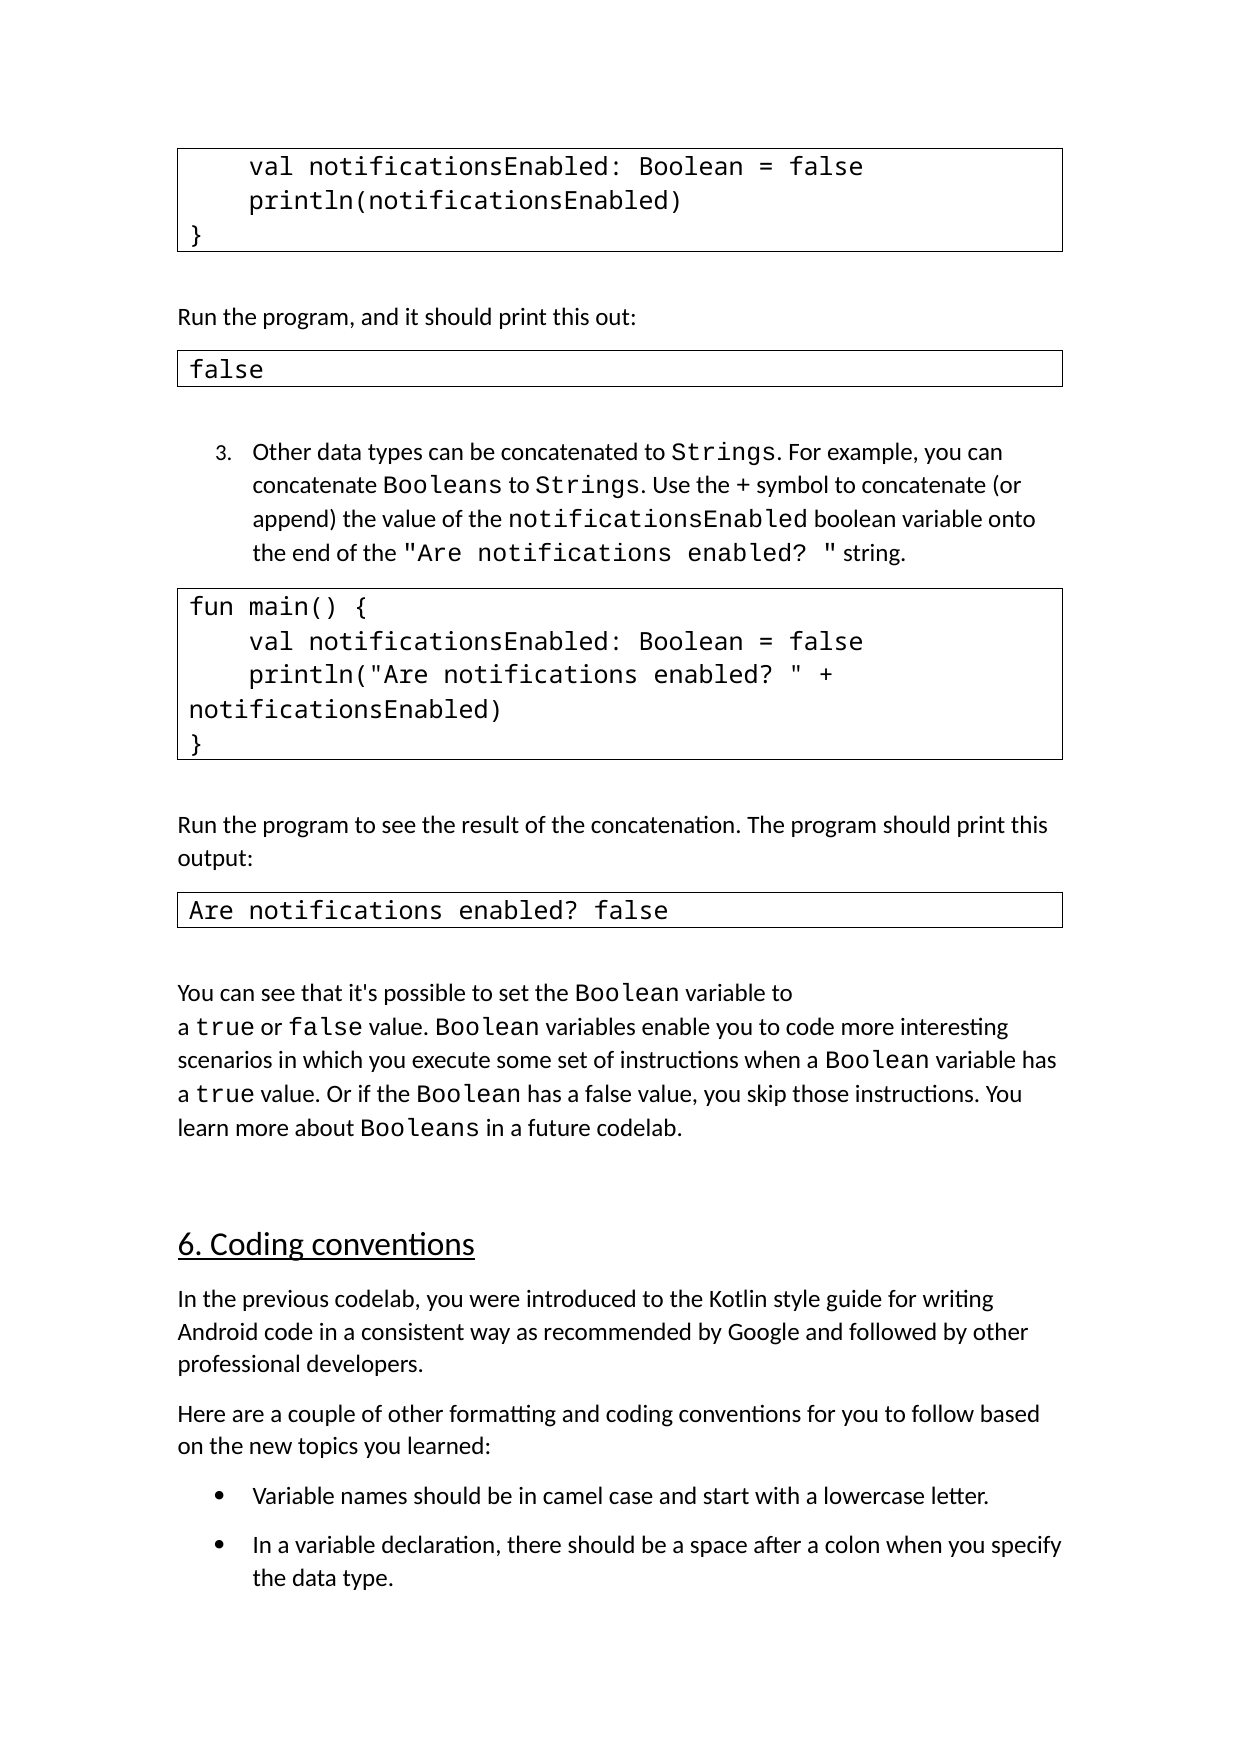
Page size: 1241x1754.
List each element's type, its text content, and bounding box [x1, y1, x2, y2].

text Run the program to see the result of the concatenation. The program should print this output: [177, 810, 1063, 873]
table_header val notificationsEnabled: Boolean = false println(notificationsEnabled) } [178, 149, 1062, 251]
table_header Are notifications enabled? false [178, 893, 1062, 927]
list In a variable declaration, there should be a space after a colon when you specify the data type. [215, 1529, 1063, 1592]
text 6. Coding conventions [177, 1223, 1063, 1264]
text Run the program, and it should print this out: [177, 301, 1063, 332]
table_header fun main() { val notificationsEnabled: Boolean = false println("Are notifications enabled? " + notificationsEnabled) } [178, 589, 1062, 759]
text Here are a couple of other formatting and coding conventions for you to follow based on the new topics you learned: [177, 1398, 1063, 1461]
list Variable names should be in camel case and start with a lowercase letter. [215, 1480, 1063, 1510]
table_header false [178, 351, 1062, 386]
text In the previous codelab, you were introduced to the Kotlin style guide for writing Android code in a consistent way as recommended by Google and followed by other professional developers. [177, 1283, 1063, 1379]
list Other data types can be concatenated to Strings. For example, you can concatenate Booleans to Strings. Use the + symbol to concatenate (or append) the value of the notificationsEnabled boolean variable onto the end of the "Are notifications enabled? " string. [215, 436, 1063, 569]
text You can see that it's possible to set the Boolean variable to a true or false value. Boolean variables enable you to code more interesting scenarios in which you execute some set of instructions when a Boolean variable has a true value. Or if the Boolean has a false value, you skip those instructions. You learn more about Booleans in a future codelab. [177, 977, 1063, 1144]
